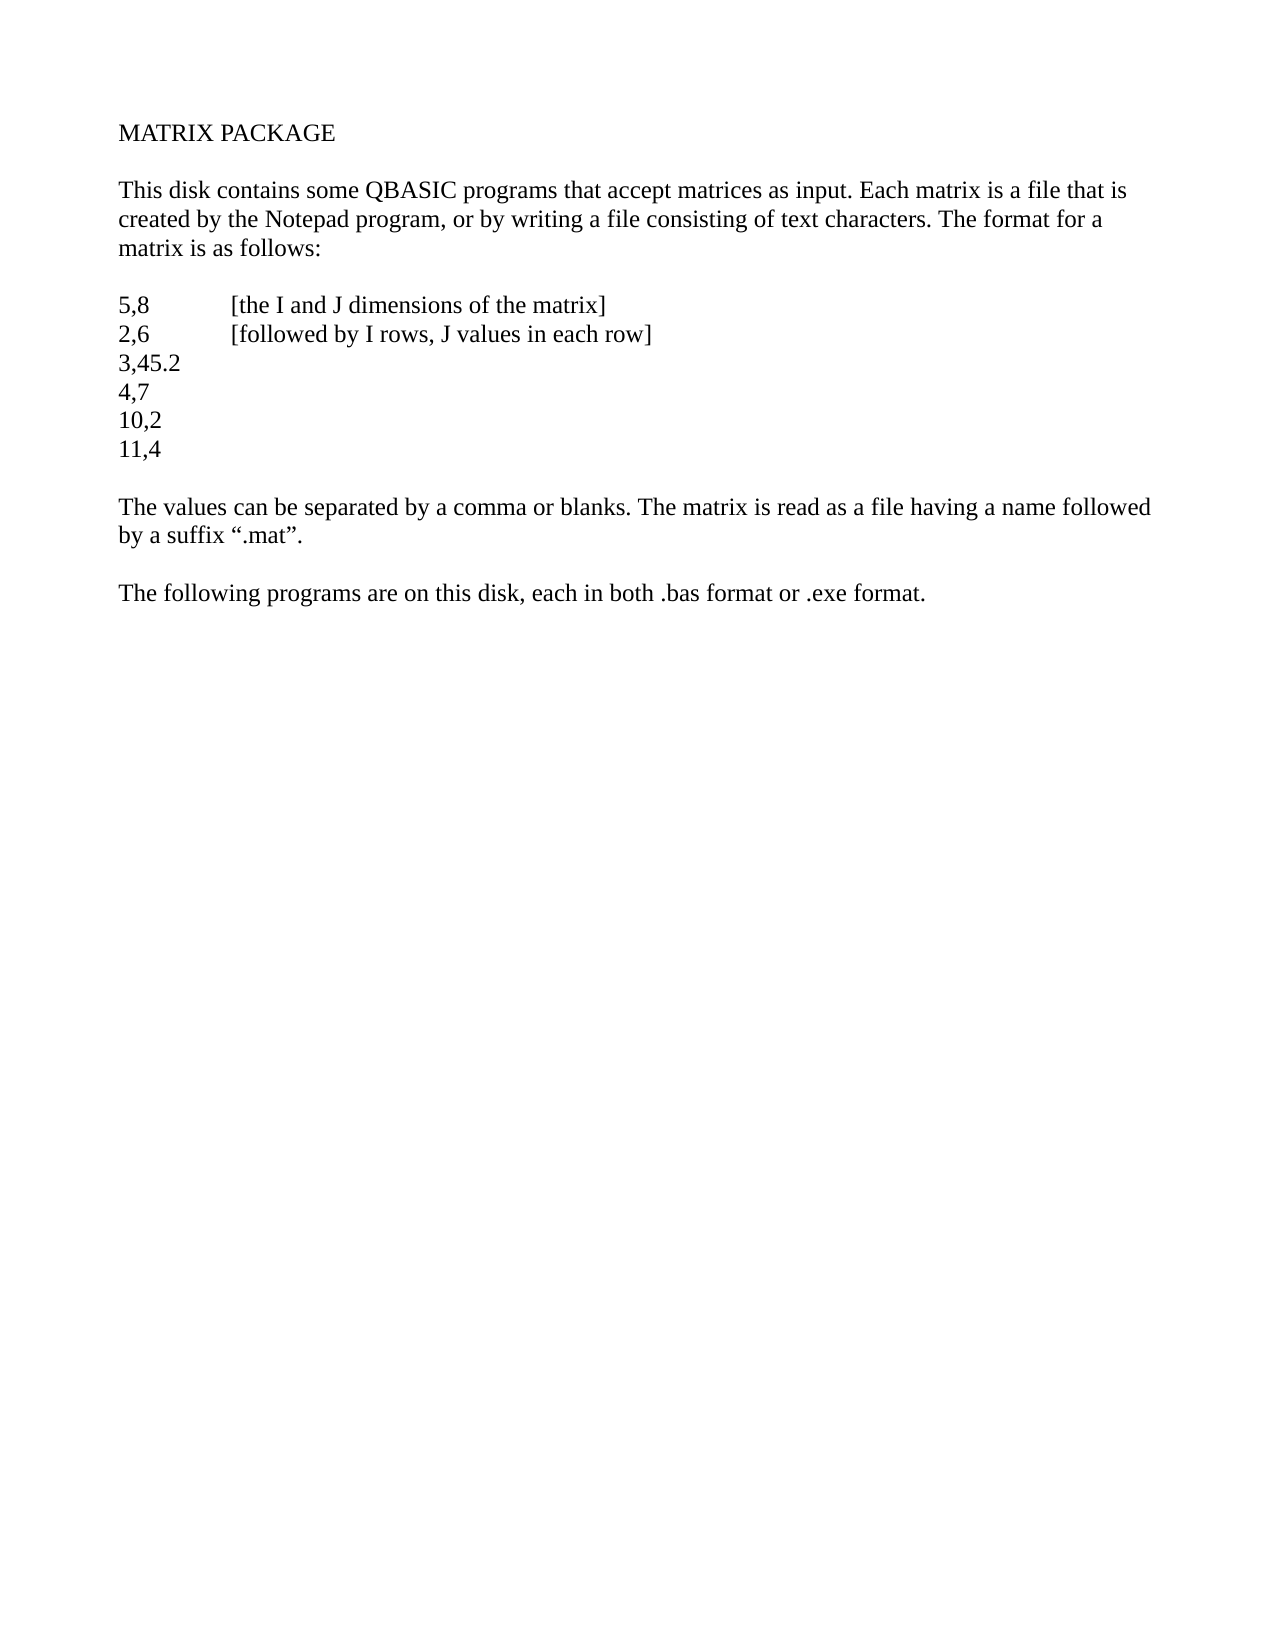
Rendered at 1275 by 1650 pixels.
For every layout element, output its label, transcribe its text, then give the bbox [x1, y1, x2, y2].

text 3,45.2 [118, 348, 1157, 377]
text 4,7 [118, 377, 1157, 406]
text 10,2 [118, 406, 1157, 434]
text The values can be separated by a comma or blanks. The matrix is read as a file having a name followed by a suffix “.mat”. [118, 492, 1157, 549]
text 11,4 [118, 434, 1157, 463]
text This disk contains some QBASIC programs that accept matrices as input. Each matrix is a file that is created by the Notepad program, or by writing a file consisting of text characters. The format for a matrix is as follows: [118, 176, 1157, 262]
text 2,6 [followed by I rows, J values in each row] [118, 319, 1157, 348]
text MATRIX PACKAGE [118, 118, 1157, 147]
text The following programs are on this disk, each in both .bas format or .exe format. [118, 578, 1157, 607]
text 5,8 [the I and J dimensions of the matrix] [118, 291, 1157, 319]
